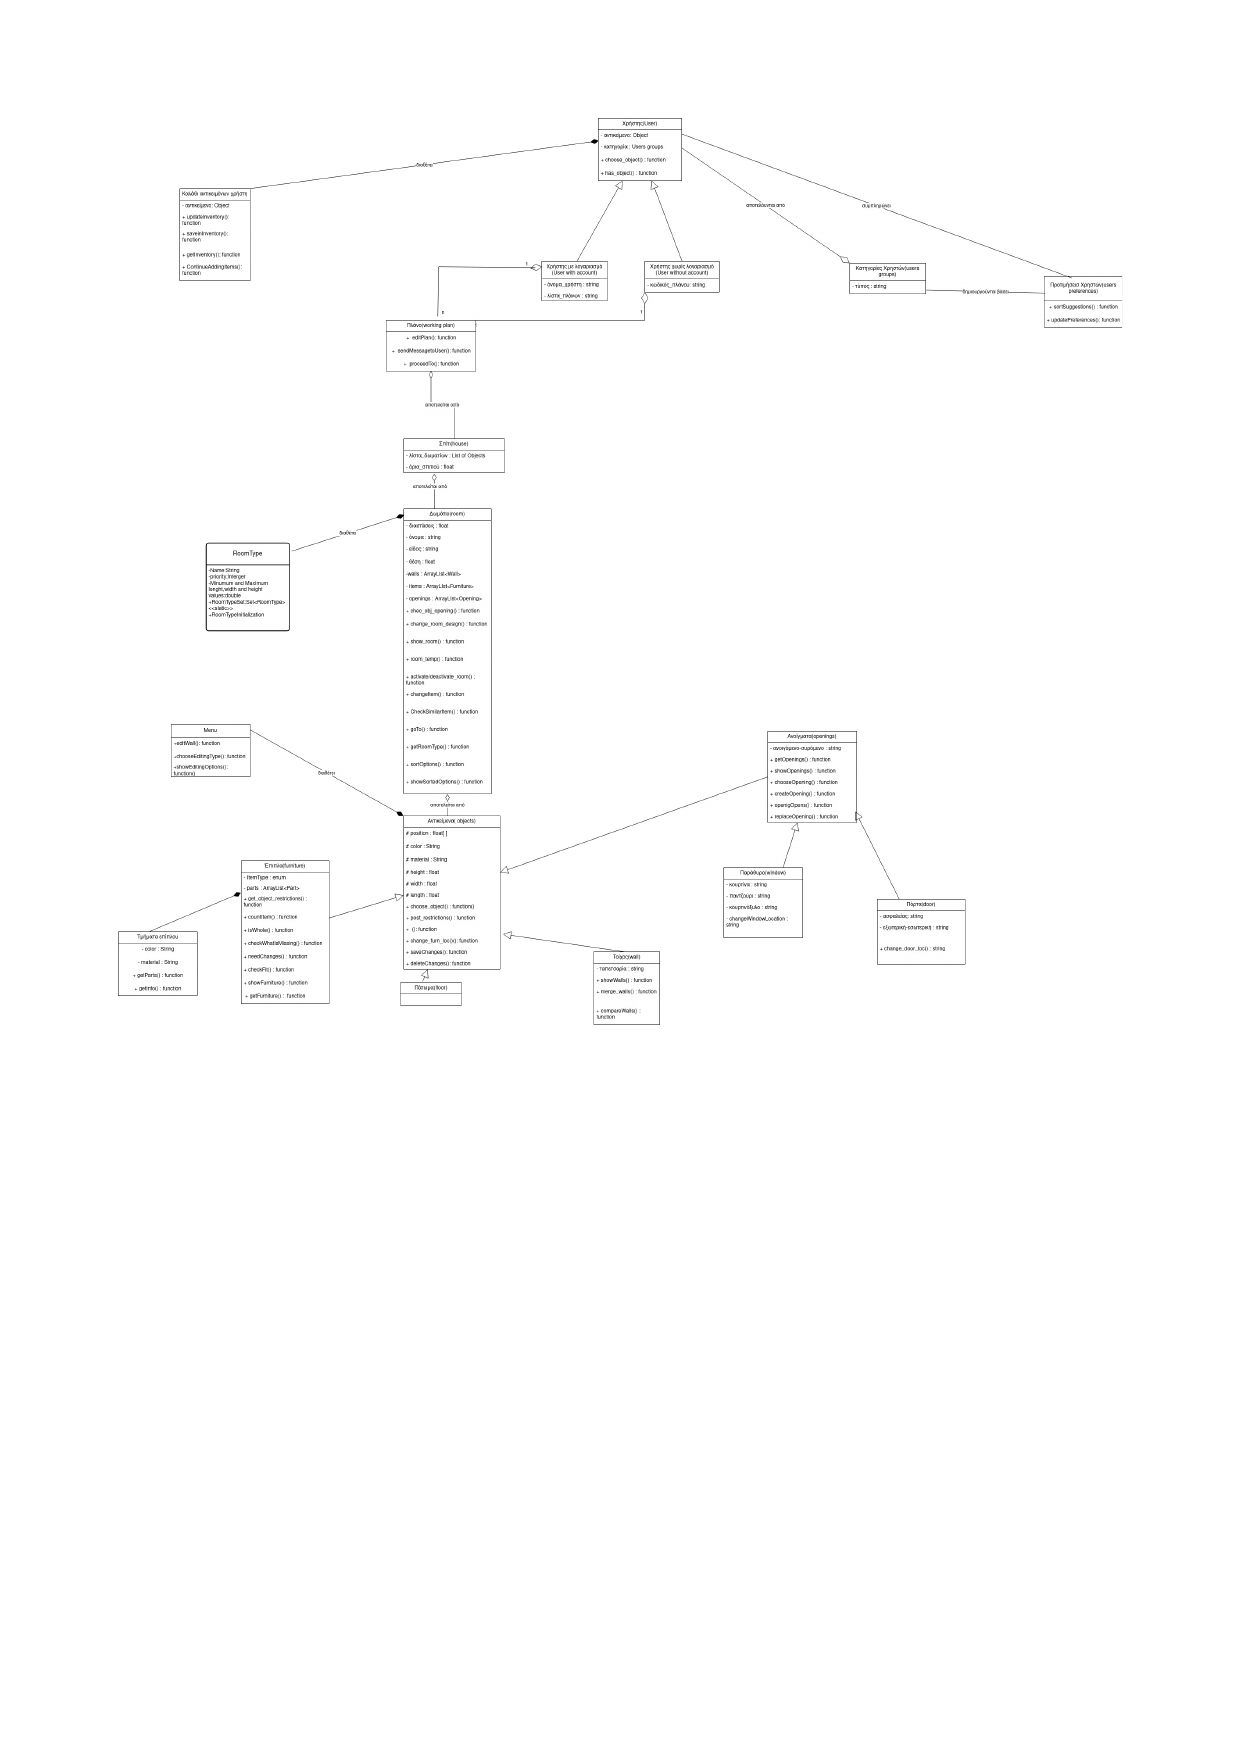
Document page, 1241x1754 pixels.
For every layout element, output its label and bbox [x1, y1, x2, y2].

picture [118, 118, 1123, 1026]
